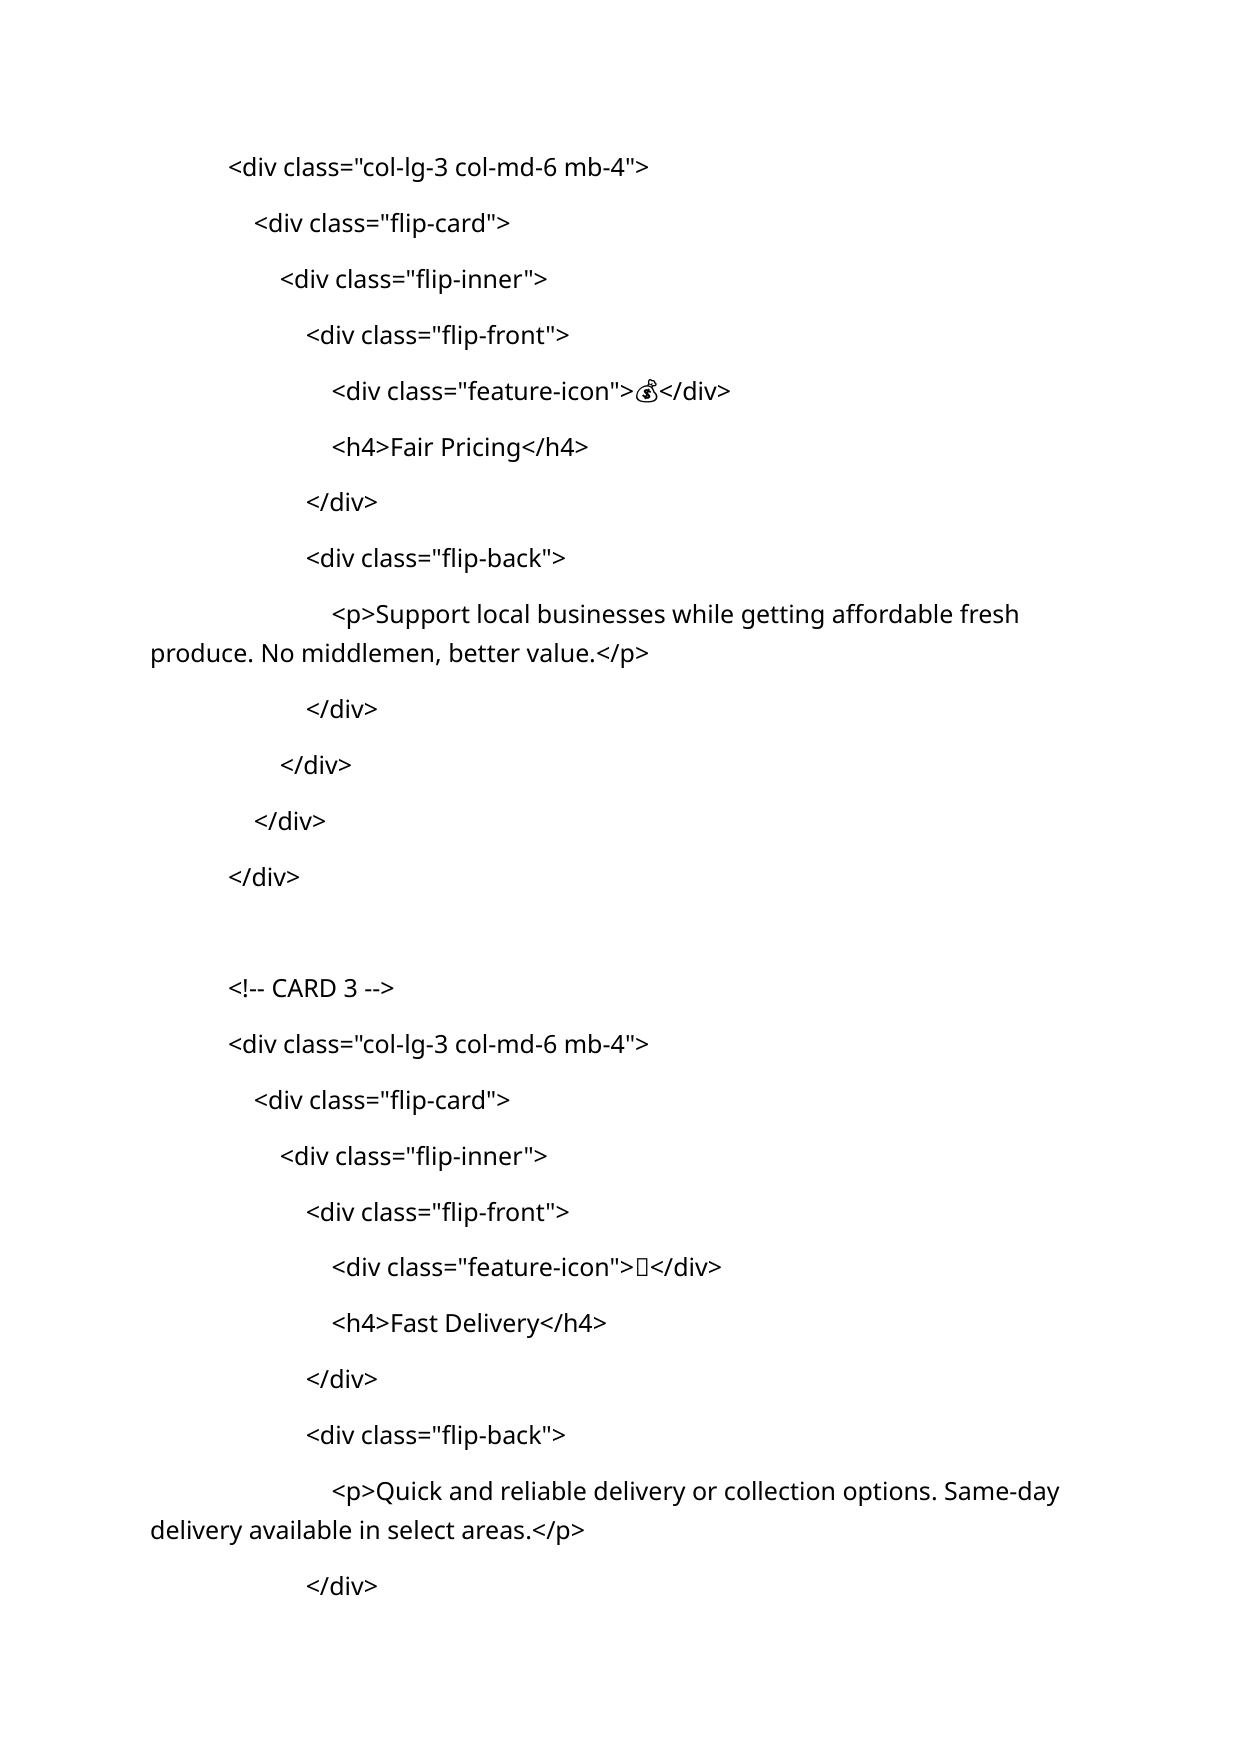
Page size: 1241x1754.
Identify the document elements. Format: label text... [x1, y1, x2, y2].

text <h4>Fast Delivery</h4> [150, 1306, 1090, 1340]
text </div> [150, 1362, 1090, 1396]
text </div> [150, 1568, 1090, 1602]
text </div> [150, 803, 1090, 837]
text <div class="flip-front"> [150, 317, 1090, 352]
text <div class="flip-card"> [150, 206, 1090, 240]
text </div> [150, 485, 1090, 519]
text <div class="col-lg-3 col-md-6 mb-4"> [150, 1027, 1090, 1061]
text </div> [150, 747, 1090, 782]
text <div class="flip-back"> [150, 1417, 1090, 1452]
text </div> [150, 692, 1090, 726]
text <div class="flip-back"> [150, 541, 1090, 575]
text <h4>Fair Pricing</h4> [150, 429, 1090, 463]
text <div class="flip-front"> [150, 1194, 1090, 1228]
text <!-- CARD 3 --> [150, 971, 1090, 1005]
text <div class="feature-icon">💰</div> [150, 373, 1090, 407]
text <div class="feature-icon">🚚</div> [150, 1250, 1090, 1284]
text <div class="flip-inner"> [150, 262, 1090, 296]
text </div> [150, 859, 1090, 893]
text <div class="flip-card"> [150, 1082, 1090, 1117]
text <div class="col-lg-3 col-md-6 mb-4"> [150, 150, 1090, 184]
text <p>Support local businesses while getting affordable fresh produce. No middlemen, better value.</p> [150, 597, 1090, 670]
text <div class="flip-inner"> [150, 1138, 1090, 1172]
text <p>Quick and reliable delivery or collection options. Same-day delivery available in select areas.</p> [150, 1473, 1090, 1547]
